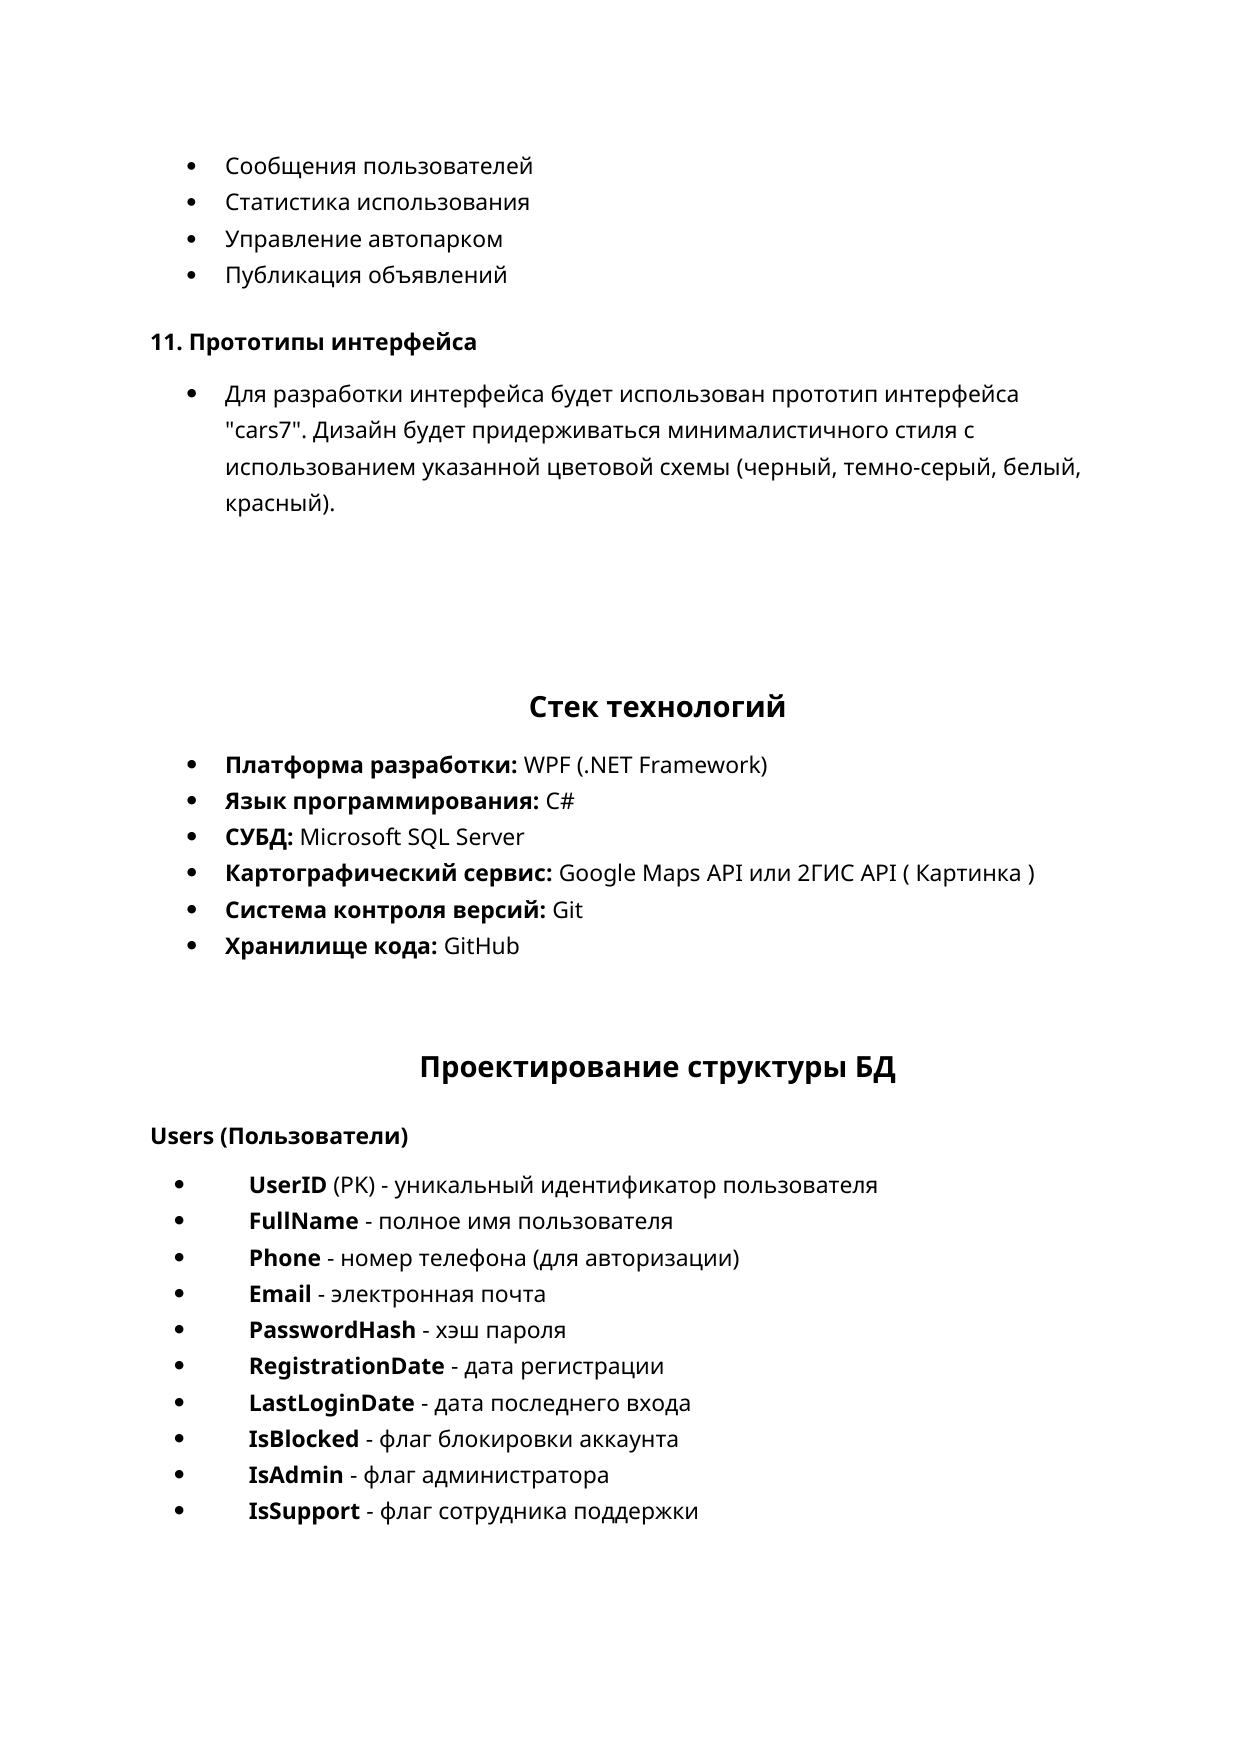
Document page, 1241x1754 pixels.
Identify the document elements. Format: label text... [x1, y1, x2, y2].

subtitle 11. Прототипы интерфейса [150, 326, 1090, 357]
list RegistrationDate - дата регистрации [175, 1350, 1090, 1382]
list IsAdmin - флаг администратора [175, 1459, 1090, 1490]
list LastLoginDate - дата последнего входа [175, 1387, 1090, 1418]
text Проектирование структуры БД [225, 1006, 1090, 1086]
list IsBlocked - флаг блокировки аккаунта [175, 1423, 1090, 1454]
list IsSupport - флаг сотрудника поддержки [175, 1495, 1090, 1527]
list Email - электронная почта [175, 1278, 1090, 1309]
list UserID (PK) - уникальный идентификатор пользователя [175, 1169, 1090, 1200]
subtitle Users (Пользователи) [150, 1120, 1090, 1152]
list Для разработки интерфейса будет использован прототип интерфейса "cars7". Дизайн будет придерживаться минималистичного стиля с использованием указанной цветовой схемы (черный, темно-серый, белый, красный). [187, 378, 1090, 518]
list Публикация объявлений [187, 259, 1090, 290]
list Сообщения пользователей [187, 150, 1090, 181]
list СУБД: Microsoft SQL Server [187, 821, 1090, 852]
text Стек технологий [225, 646, 1090, 726]
list Язык программирования: C# [187, 785, 1090, 816]
list Статистика использования [187, 186, 1090, 217]
list Система контроля версий: Git [187, 893, 1090, 925]
list Хранилище кода: GitHub [187, 930, 1090, 1001]
list Платформа разработки: WPF (.NET Framework) [187, 748, 1090, 780]
list Управление автопарком [187, 222, 1090, 254]
list PasswordHash - хэш пароля [175, 1314, 1090, 1345]
list FullName - полное имя пользователя [175, 1205, 1090, 1237]
list Картографический сервис: Google Maps API или 2ГИС API ( Картинка ) [187, 857, 1090, 888]
list Phone - номер телефона (для авторизации) [175, 1242, 1090, 1273]
